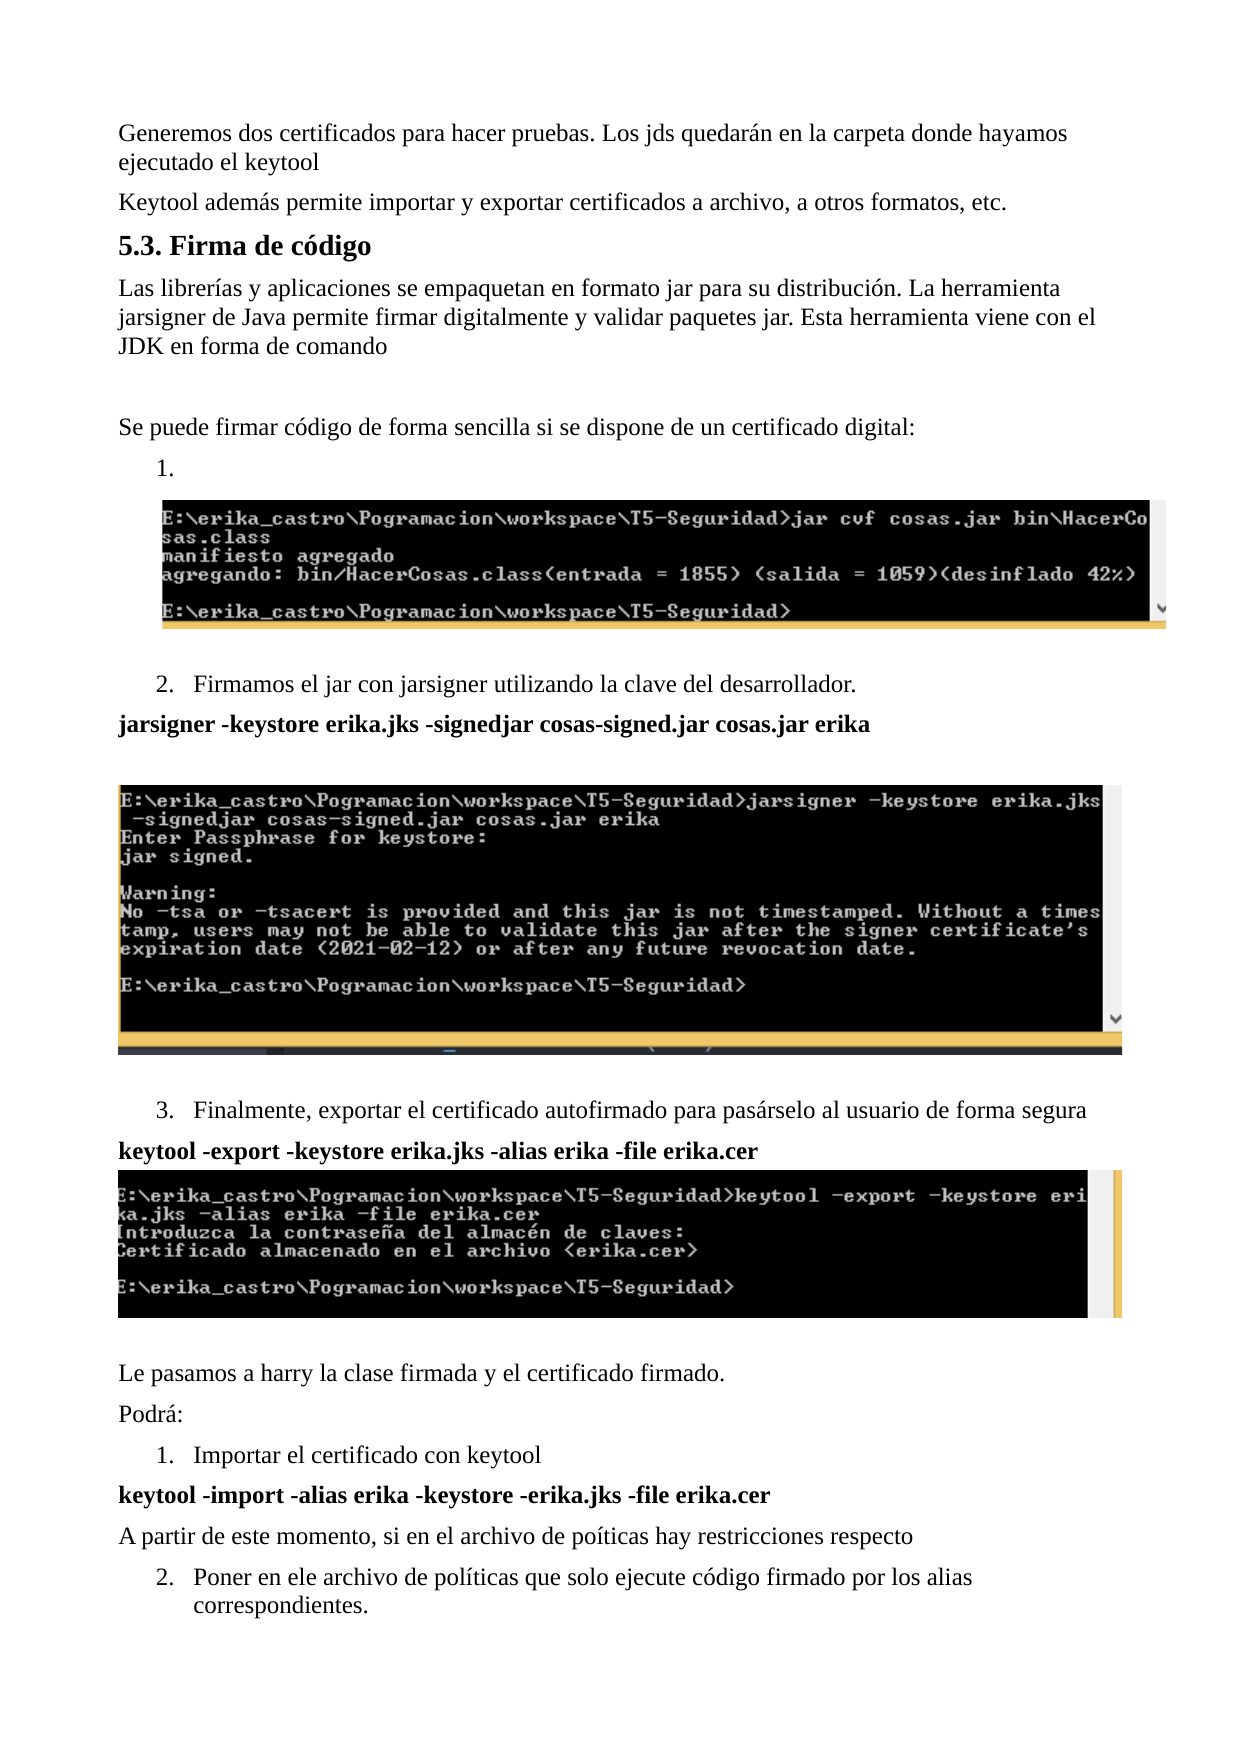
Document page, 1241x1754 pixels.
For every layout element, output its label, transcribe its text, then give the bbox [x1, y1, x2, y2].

text jarsigner -keystore erika.jks -signedjar cosas-signed.jar cosas.jar erika [118, 709, 1122, 738]
text Generemos dos certificados para hacer pruebas. Los jds quedarán en la carpeta donde hayamos ejecutado el keytool [118, 118, 1122, 176]
text keytool -import -alias erika -keystore -erika.jks -file erika.cer [118, 1480, 1122, 1509]
text Se puede firmar código de forma sencilla si se dispone de un certificado digital: [118, 412, 1122, 441]
text Keytool además permite importar y exportar certificados a archivo, a otros formatos, etc. [118, 187, 1122, 216]
text A partir de este momento, si en el archivo de poíticas hay restricciones respecto [118, 1521, 1122, 1550]
text keytool -export -keystore erika.jks -alias erika -file erika.cer [118, 1136, 1122, 1164]
picture [162, 500, 1167, 629]
list Importar el certificado con keytool [156, 1440, 1122, 1468]
picture [118, 785, 1123, 1055]
list Firmamos el jar con jarsigner utilizando la clave del desarrollador. [156, 669, 1122, 698]
list Poner en ele archivo de políticas que solo ejecute código firmado por los alias correspondientes. [156, 1562, 1122, 1619]
text Le pasamos a harry la clase firmada y el certificado firmado. [118, 1358, 1122, 1387]
text Podrá: [118, 1399, 1122, 1428]
text 5.3. Firma de código [118, 228, 1122, 262]
list Finalmente, exportar el certificado autofirmado para pasárselo al usuario de forma segura [156, 1095, 1122, 1124]
text Las librerías y aplicaciones se empaquetan en formato jar para su distribución. La herramienta jarsigner de Java permite firmar digitalmente y validar paquetes jar. Esta herramienta viene con el JDK en forma de comando [118, 273, 1122, 360]
picture [118, 1170, 1123, 1318]
